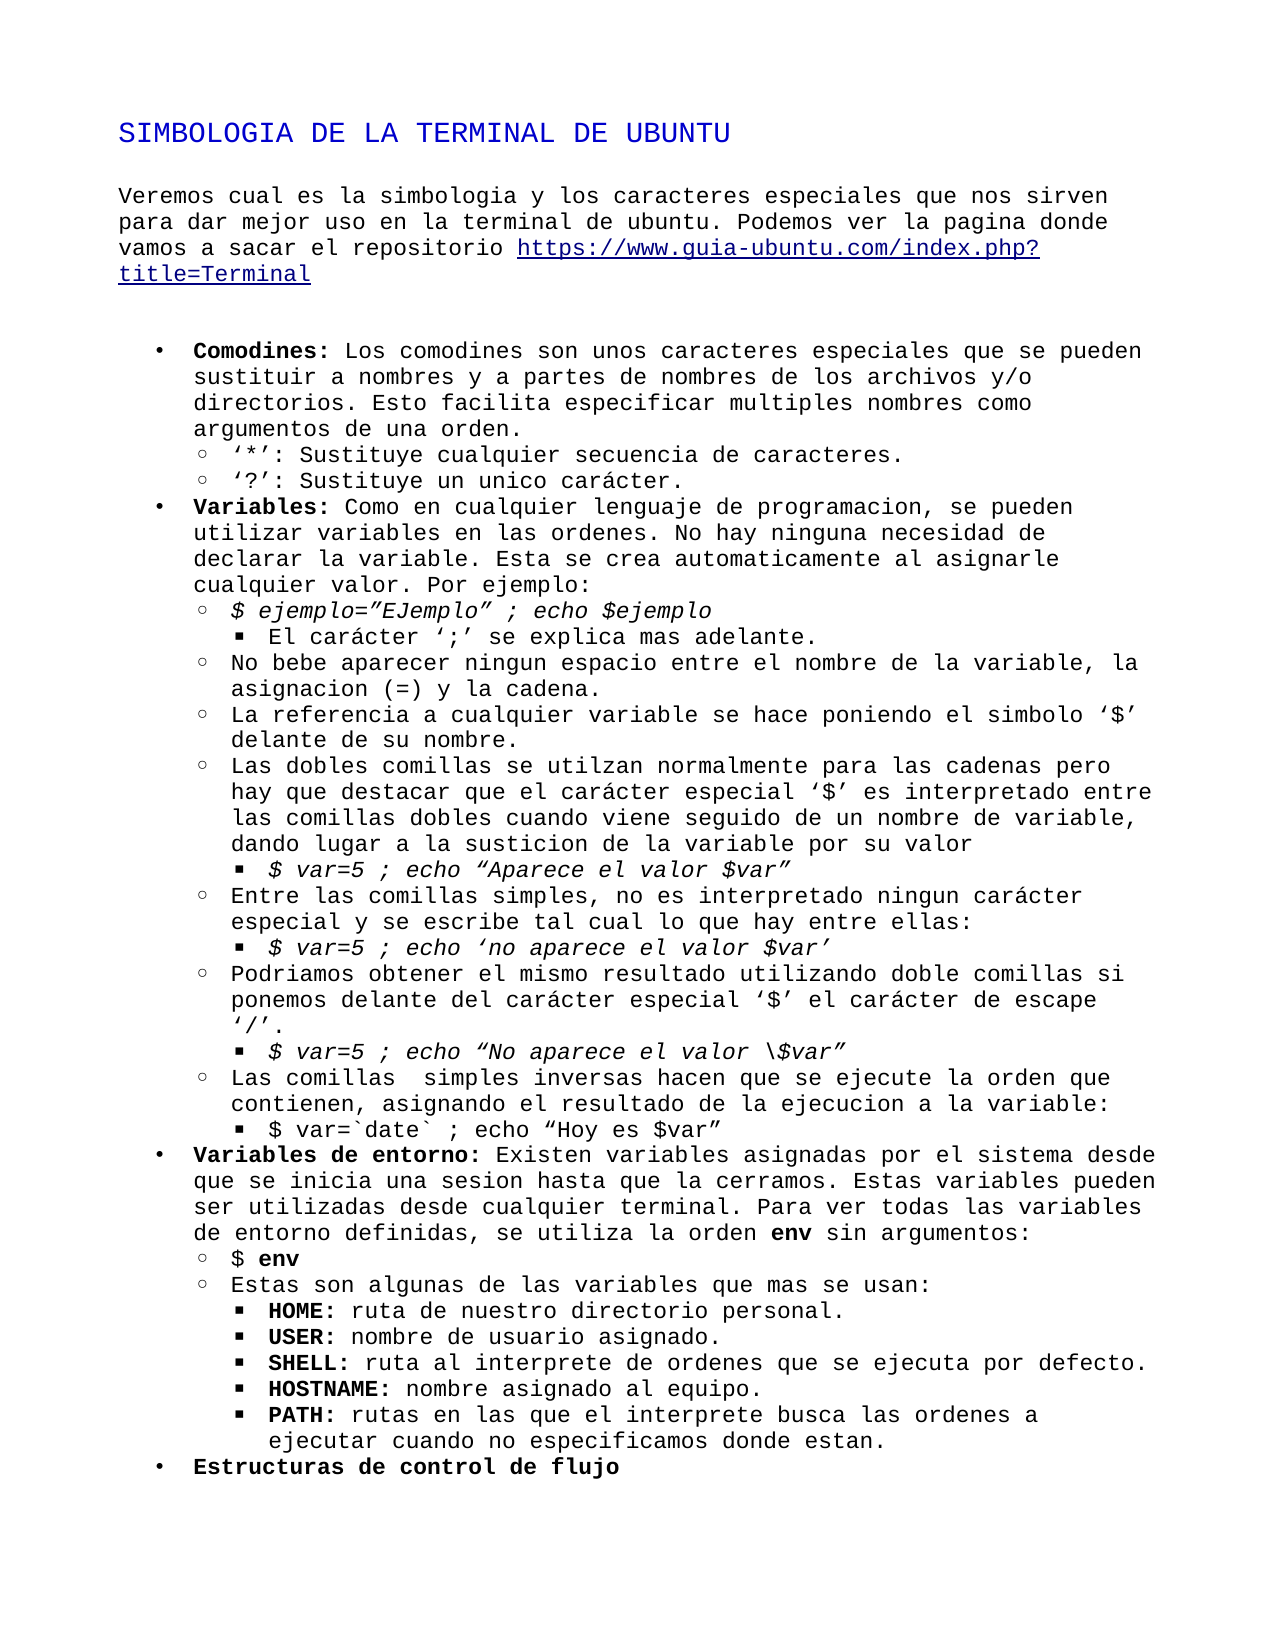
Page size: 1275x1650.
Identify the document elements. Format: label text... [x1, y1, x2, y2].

text SIMBOLOGIA DE LA TERMINAL DE UBUNTU [118, 118, 1157, 151]
list Comodines: Los comodines son unos caracteres especiales que se pueden sustituir a nombres y a partes de nombres de los archivos y/o directorios. Esto facilita especificar multiples nombres como argumentos de una orden. [156, 340, 1157, 443]
list ‘*’: Sustituye cualquier secuencia de caracteres. [193, 443, 1157, 469]
list Podriamos obtener el mismo resultado utilizando doble comillas si ponemos delante del carácter especial ‘$’ el carácter de escape ‘/’. [193, 962, 1157, 1040]
list USER: nombre de usuario asignado. [231, 1325, 1157, 1351]
list Entre las comillas simples, no es interpretado ningun carácter especial y se escribe tal cual lo que hay entre ellas: [193, 884, 1157, 936]
list $ var=5 ; echo “Aparece el valor $var” [231, 858, 1157, 884]
text Veremos cual es la simbologia y los caracteres especiales que nos sirven para dar mejor uso en la terminal de ubuntu. Podemos ver la pagina donde vamos a sacar el repositorio https://www.guia-ubuntu.com/index.php?title=Terminal [118, 184, 1157, 288]
list Las comillas simples inversas hacen que se ejecute la orden que contienen, asignando el resultado de la ejecucion a la variable: [193, 1066, 1157, 1118]
list Variables: Como en cualquier lenguaje de programacion, se pueden utilizar variables en las ordenes. No hay ninguna necesidad de declarar la variable. Esta se crea automaticamente al asignarle cualquier valor. Por ejemplo: [156, 495, 1157, 599]
list SHELL: ruta al interprete de ordenes que se ejecuta por defecto. [231, 1351, 1157, 1377]
list ‘?’: Sustituye un unico carácter. [193, 469, 1157, 495]
list No bebe aparecer ningun espacio entre el nombre de la variable, la asignacion (=) y la cadena. [193, 651, 1157, 703]
list $ env [193, 1248, 1157, 1273]
list El carácter ‘;’ se explica mas adelante. [231, 625, 1157, 651]
list PATH: rutas en las que el interprete busca las ordenes a ejecutar cuando no especificamos donde estan. [231, 1403, 1157, 1455]
list La referencia a cualquier variable se hace poniendo el simbolo ‘$’ delante de su nombre. [193, 703, 1157, 755]
list HOSTNAME: nombre asignado al equipo. [231, 1377, 1157, 1403]
list $ var=5 ; echo “No aparece el valor \$var” [231, 1040, 1157, 1066]
list Variables de entorno: Existen variables asignadas por el sistema desde que se inicia una sesion hasta que la cerramos. Estas variables pueden ser utilizadas desde cualquier terminal. Para ver todas las variables de entorno definidas, se utiliza la orden env sin argumentos: [156, 1144, 1157, 1248]
list Estas son algunas de las variables que mas se usan: [193, 1273, 1157, 1299]
list HOME: ruta de nuestro directorio personal. [231, 1299, 1157, 1325]
list $ var=5 ; echo ‘no aparece el valor $var’ [231, 936, 1157, 962]
list $ var=`date` ; echo “Hoy es $var” [231, 1118, 1157, 1144]
list Estructuras de control de flujo [156, 1455, 1157, 1481]
list $ ejemplo=”EJemplo” ; echo $ejemplo [193, 599, 1157, 625]
list Las dobles comillas se utilzan normalmente para las cadenas pero hay que destacar que el carácter especial ‘$’ es interpretado entre las comillas dobles cuando viene seguido de un nombre de variable, dando lugar a la susticion de la variable por su valor [193, 755, 1157, 858]
